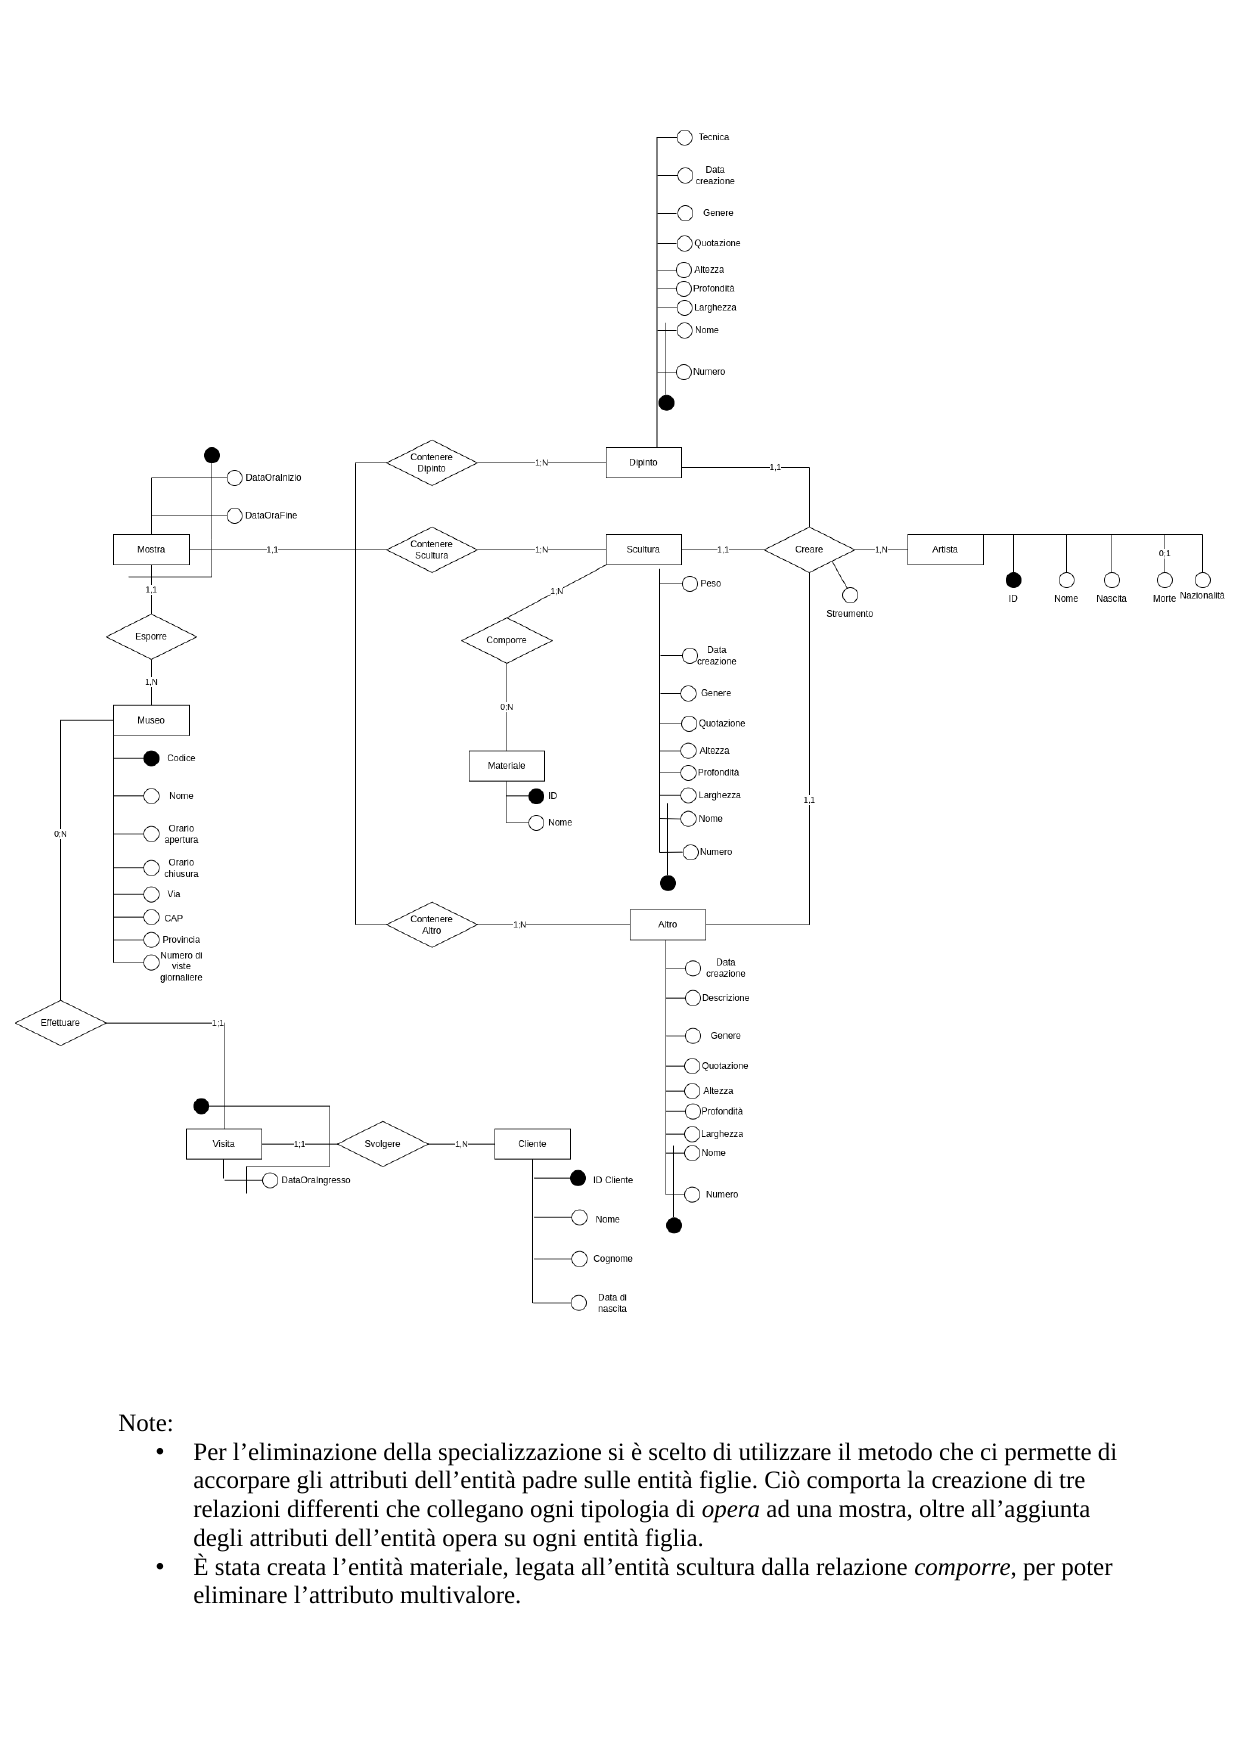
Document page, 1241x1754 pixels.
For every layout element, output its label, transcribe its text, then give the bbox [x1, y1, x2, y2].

picture [7, 118, 1233, 1322]
text Note: [118, 1408, 1122, 1437]
list È stata creata l’entità materiale, legata all’entità scultura dalla relazione comporre, per poter eliminare l’attributo multivalore. [156, 1552, 1122, 1609]
list Per l’eliminazione della specializzazione si è scelto di utilizzare il metodo che ci permette di accorpare gli attributi dell’entità padre sulle entità figlie. Ciò comporta la creazione di tre relazioni differenti che collegano ogni tipologia di opera ad una mostra, oltre all’aggiunta degli attributi dell’entità opera su ogni entità figlia. [156, 1437, 1122, 1552]
